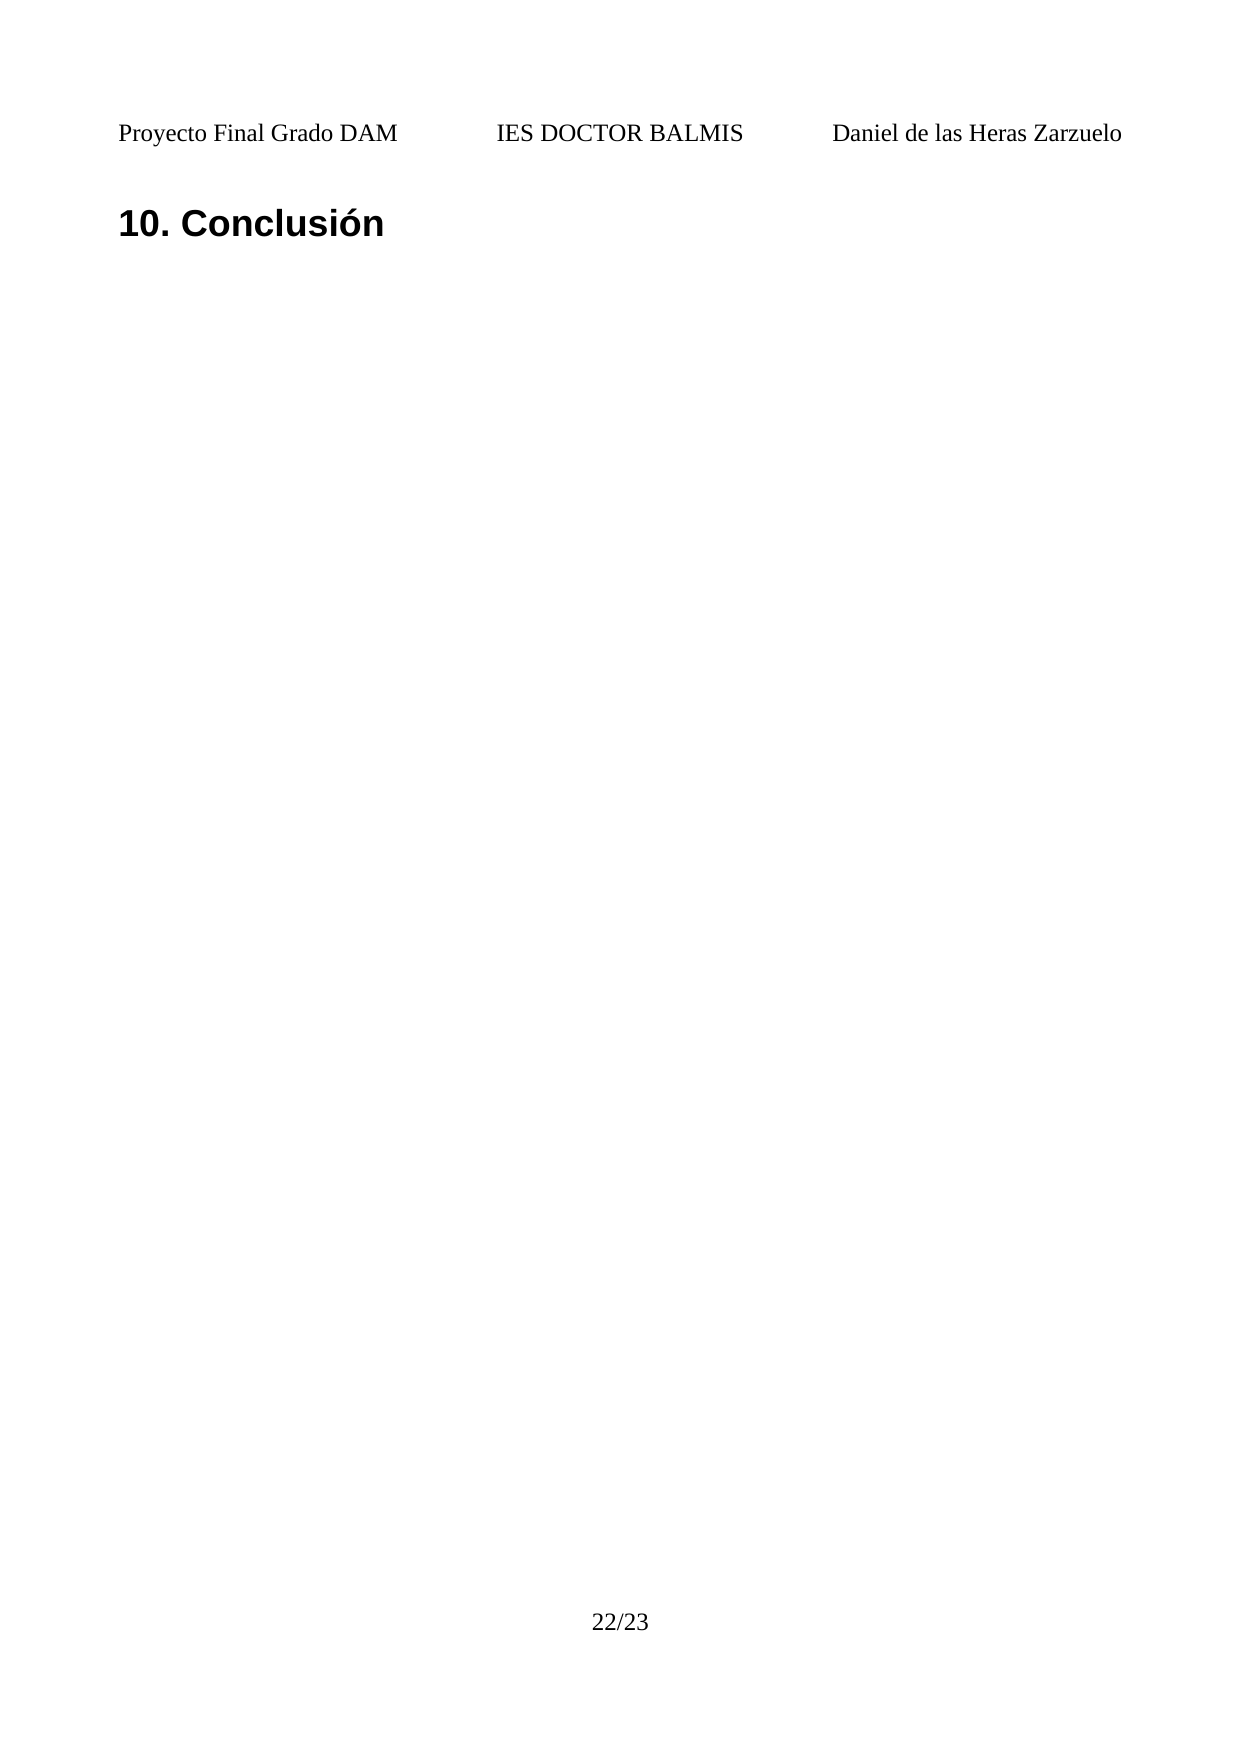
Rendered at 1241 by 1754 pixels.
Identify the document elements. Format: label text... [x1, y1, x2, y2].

subtitle 10. Conclusión [118, 201, 1122, 244]
